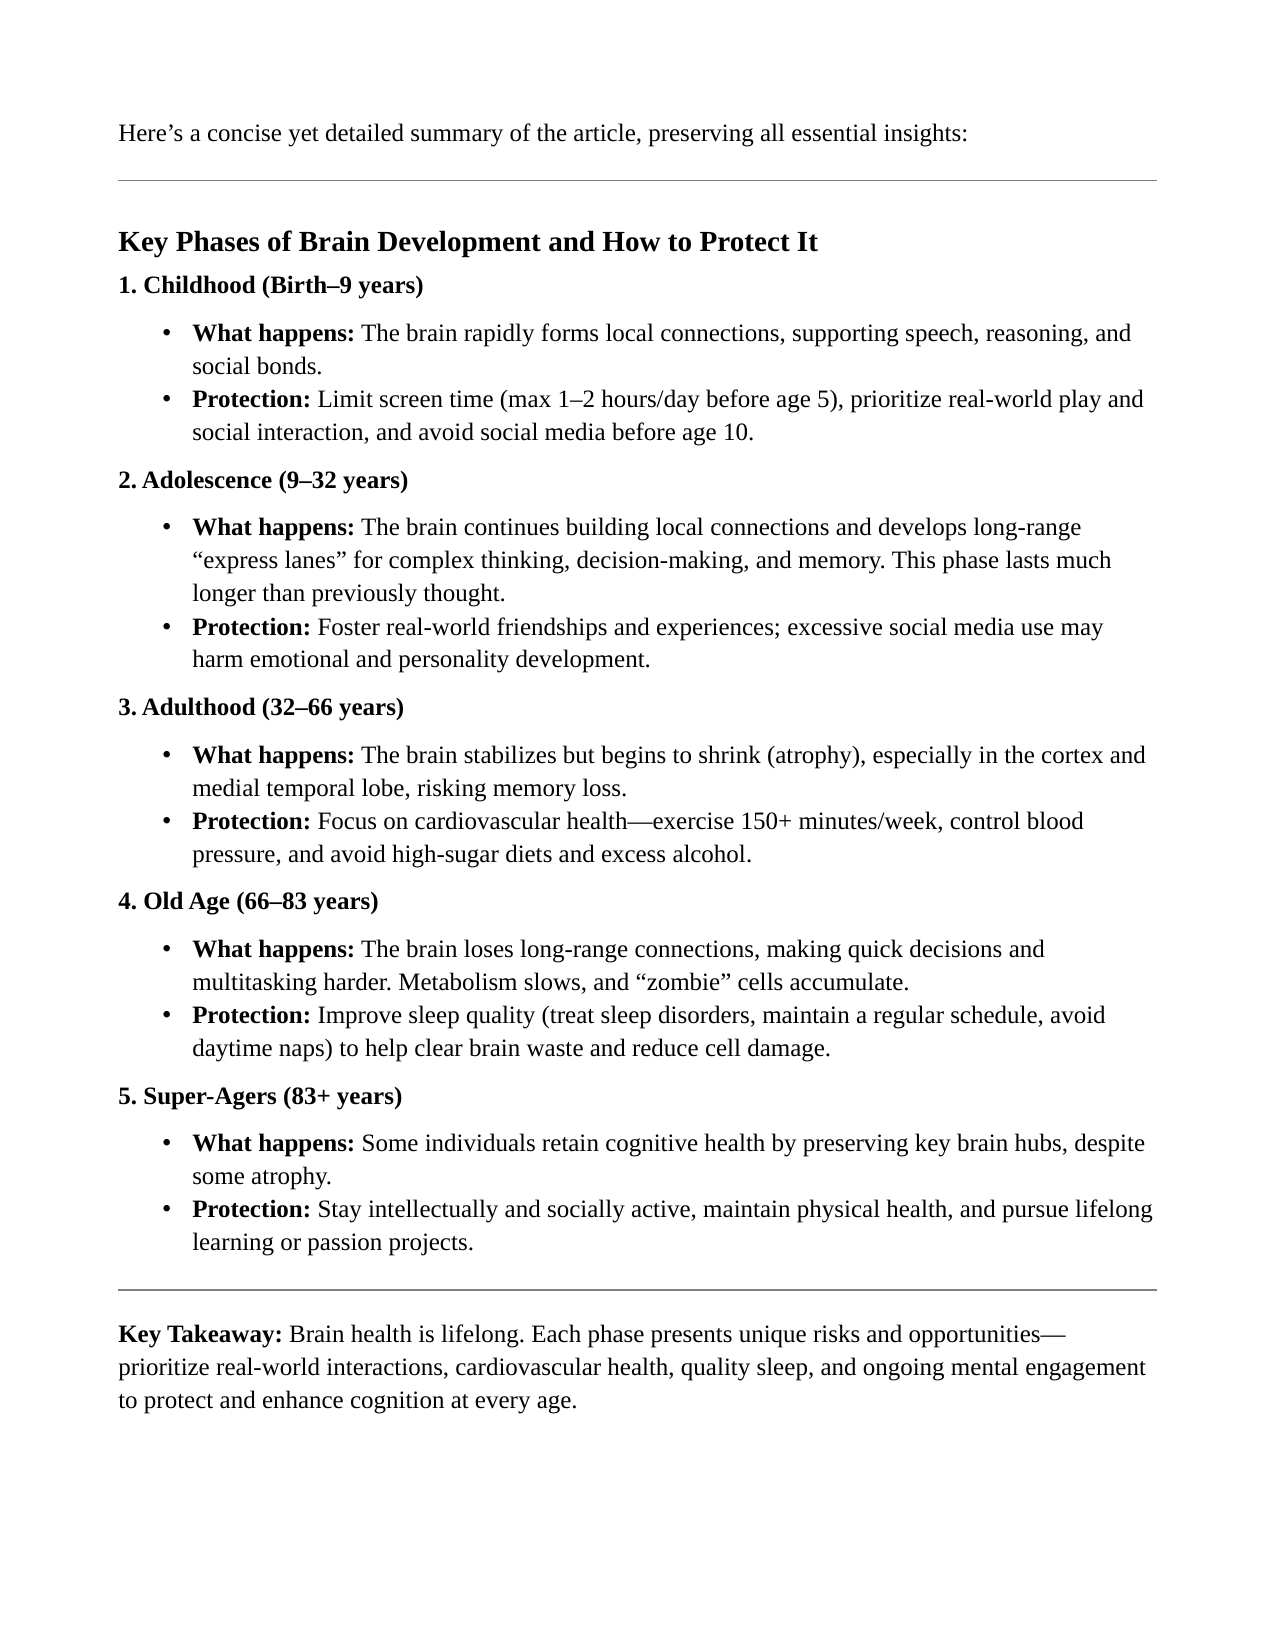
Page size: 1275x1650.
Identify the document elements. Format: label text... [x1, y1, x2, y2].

list What happens: The brain rapidly forms local connections, supporting speech, reasoning, and social bonds. [162, 318, 1157, 380]
text Key Takeaway: Brain health is lifelong. Each phase presents unique risks and opportunities—prioritize real-world interactions, cardiovascular health, quality sleep, and ongoing mental engagement to protect and enhance cognition at every age. [118, 1319, 1157, 1414]
list What happens: The brain loses long-range connections, making quick decisions and multitasking harder. Metabolism slows, and “zombie” cells accumulate. [162, 934, 1157, 996]
text 4. Old Age (66–83 years) [118, 886, 1157, 915]
list Protection: Focus on cardiovascular health—exercise 150+ minutes/week, control blood pressure, and avoid high-sugar diets and excess alcohol. [162, 806, 1157, 868]
text 3. Adulthood (32–66 years) [118, 692, 1157, 721]
text 5. Super-Agers (83+ years) [118, 1081, 1157, 1109]
list Protection: Limit screen time (max 1–2 hours/day before age 5), prioritize real-world play and social interaction, and avoid social media before age 10. [162, 384, 1157, 446]
list What happens: The brain stabilizes but begins to shrink (atrophy), especially in the cortex and medial temporal lobe, risking memory loss. [162, 740, 1157, 802]
list What happens: Some individuals retain cognitive health by preserving key brain hubs, despite some atrophy. [162, 1128, 1157, 1190]
text 2. Adolescence (9–32 years) [118, 465, 1157, 494]
list Protection: Foster real-world friendships and experiences; excessive social media use may harm emotional and personality development. [162, 612, 1157, 673]
text Here’s a concise yet detailed summary of the article, preserving all essential insights: [118, 118, 1157, 147]
list Protection: Improve sleep quality (treat sleep disorders, maintain a regular schedule, avoid daytime naps) to help clear brain waste and reduce cell damage. [162, 1000, 1157, 1062]
list What happens: The brain continues building local connections and develops long-range “express lanes” for complex thinking, decision-making, and memory. This phase lasts much longer than previously thought. [162, 512, 1157, 607]
text 1. Childhood (Birth–9 years) [118, 271, 1157, 299]
list Protection: Stay intellectually and socially active, maintain physical health, and pursue lifelong learning or passion projects. [162, 1194, 1157, 1256]
subtitle Key Phases of Brain Development and How to Protect It [118, 224, 1157, 258]
